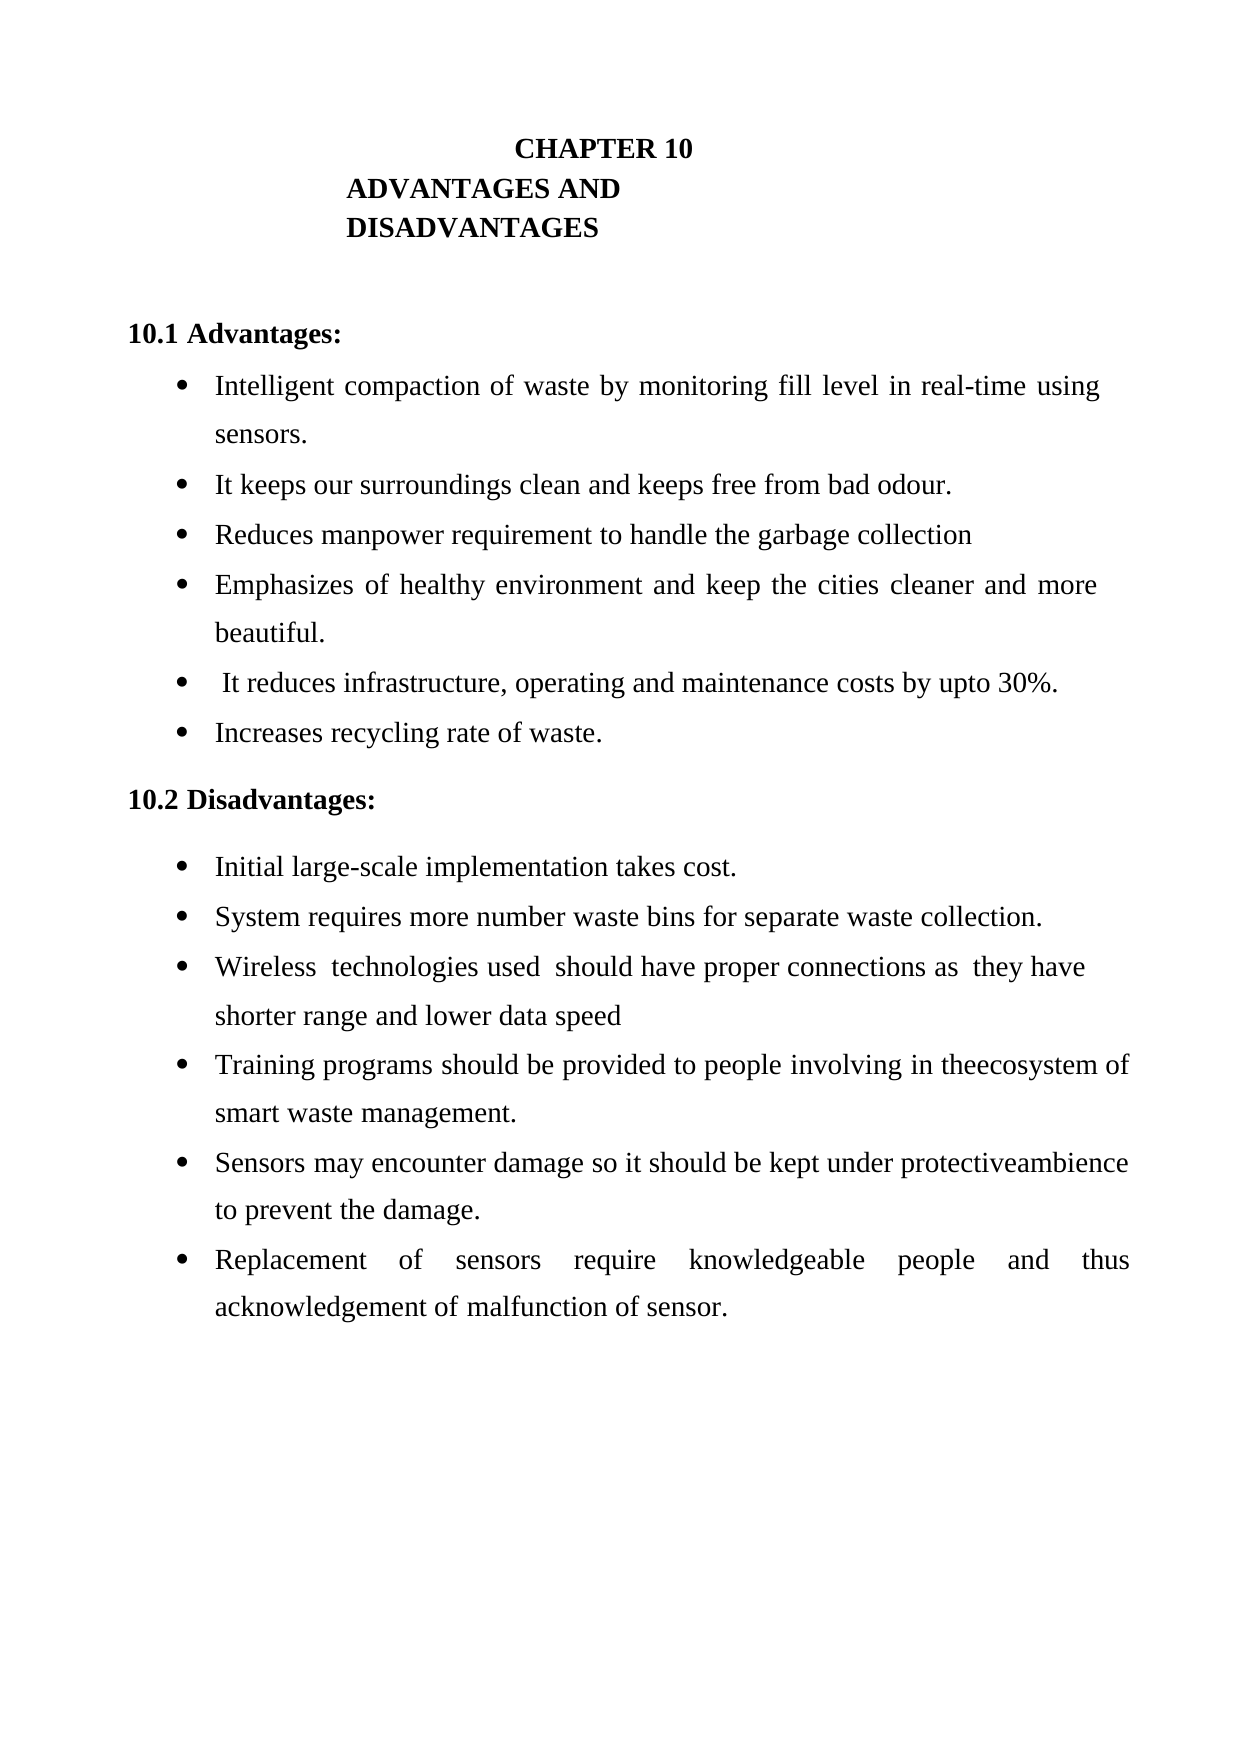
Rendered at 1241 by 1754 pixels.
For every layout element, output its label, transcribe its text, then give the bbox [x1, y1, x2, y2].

list System requires more number waste bins for separate waste collection. [177, 899, 1213, 933]
list Training programs should be provided to people involving in theecosystem of smart waste management. [177, 1047, 1132, 1128]
list It reduces infrastructure, operating and maintenance costs by upto 30%. [177, 665, 1213, 698]
list Emphasizes of healthy environment and keep the cities cleaner and more beautiful. [177, 567, 1100, 649]
list Initial large-scale implementation takes cost. [177, 849, 1213, 883]
list Intelligent compaction of waste by monitoring fill level in real-time using sensors. [177, 368, 1102, 450]
list It keeps our surroundings clean and keeps free from bad odour. [177, 467, 1213, 501]
subtitle Disadvantages: [127, 782, 1213, 816]
subtitle CHAPTER 10 ADVANTAGES AND DISADVANTAGES [346, 131, 880, 244]
list Advantages: [127, 316, 1213, 350]
list Wireless technologies used should have proper connections as they have shorter range and lower data speed [177, 949, 1131, 1031]
list Reduces manpower requirement to handle the garbage collection [177, 517, 1213, 551]
list Increases recycling rate of waste. [177, 715, 1213, 749]
list Replacement of sensors require knowledgeable people and thus acknowledgement of malfunction of sensor. [177, 1242, 1130, 1323]
list Sensors may encounter damage so it should be kept under protectiveambience to prevent the damage. [177, 1145, 1131, 1226]
